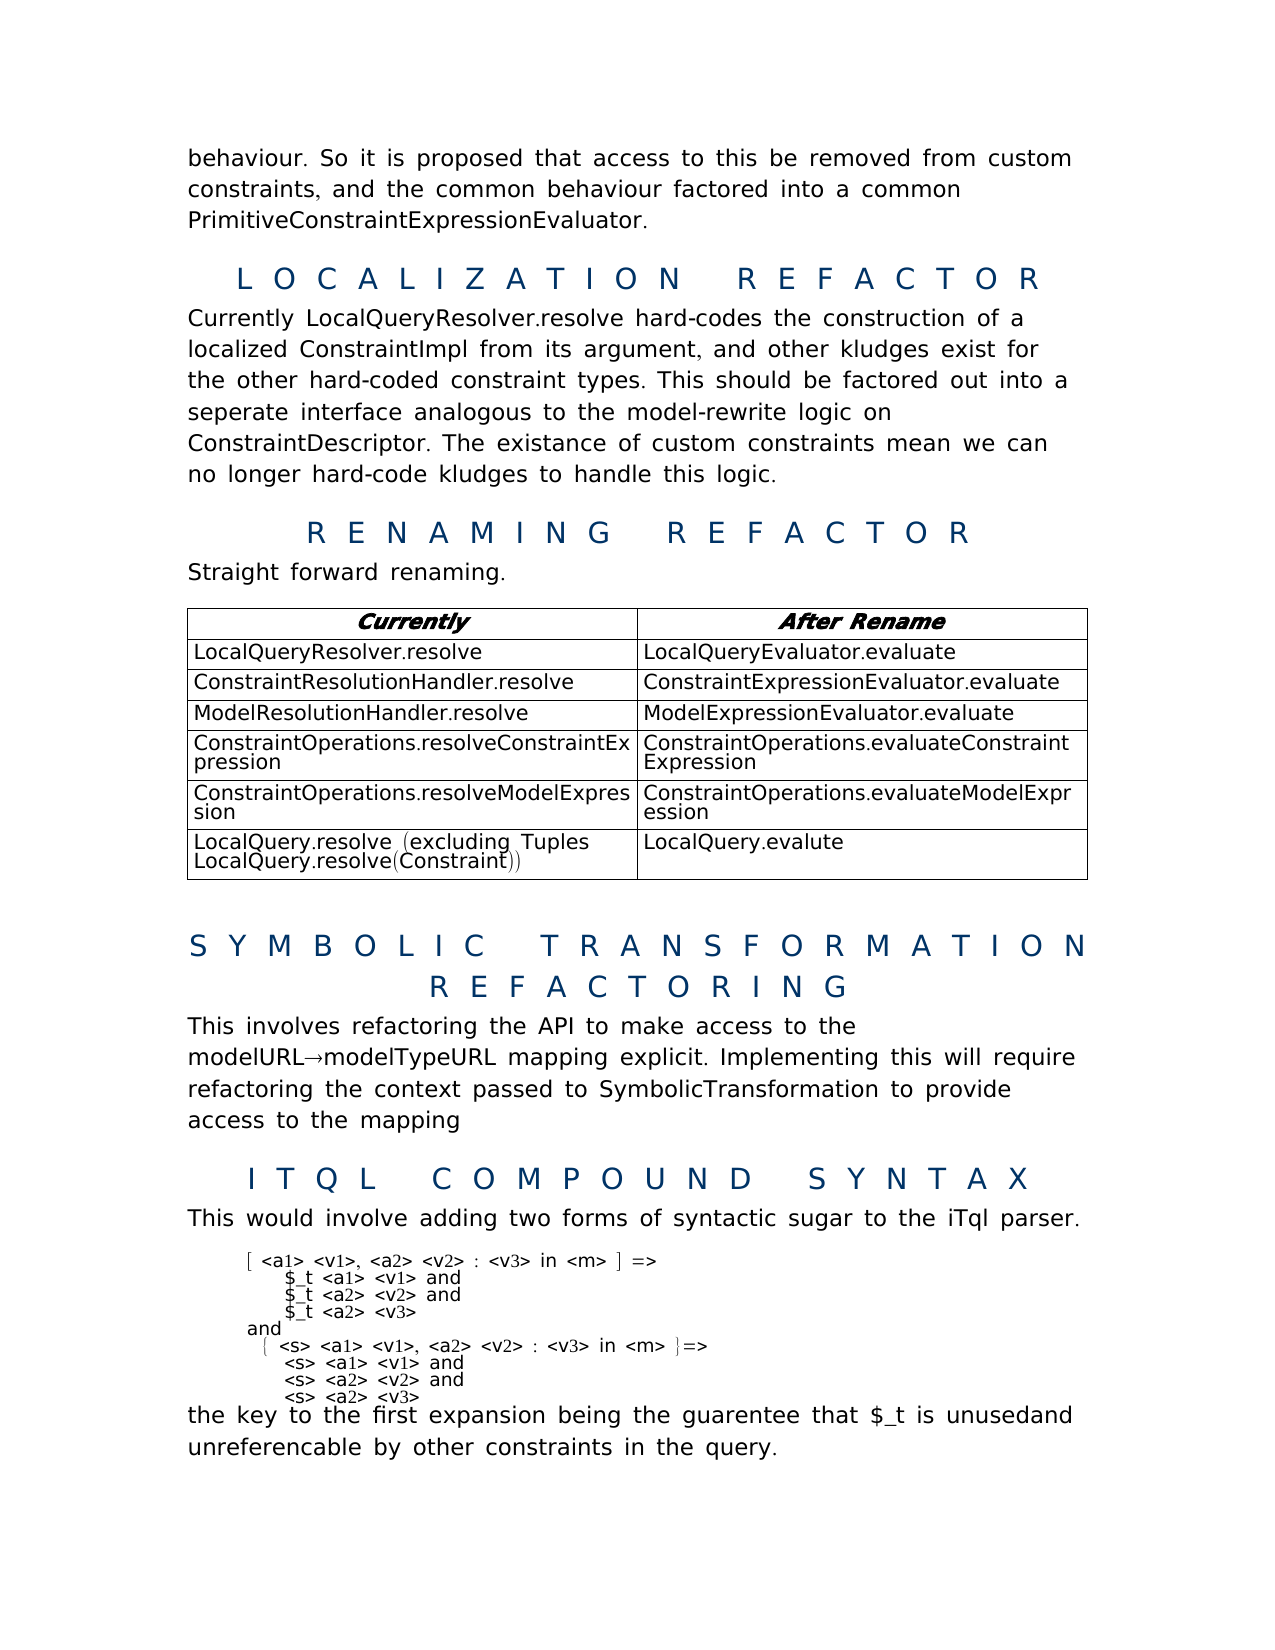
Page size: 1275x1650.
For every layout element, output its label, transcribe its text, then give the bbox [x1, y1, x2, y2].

table_cell ConstraintOperations.resolveModelExpression [188, 781, 637, 829]
text Currently LocalQueryResolver.resolve hard-codes the construction of a localized ConstraintImpl from its argument, and other kludges exist for the other hard-coded constraint types. This should be factored out into a seperate interface analogous to the model-rewrite logic on ConstraintDescriptor. The existance of custom constraints mean we can no longer hard-code kludges to handle this logic. [187, 310, 1087, 487]
subtitle Localization Refactor [187, 256, 1087, 298]
text Straight forward renaming. [187, 564, 1087, 585]
text the key to the first expansion being the guarentee that $_t is unusedand unreferencable by other constraints in the query. [187, 1408, 1087, 1460]
text This involves refactoring the API to make access to the modelURLmodelTypeURL mapping explicit. Implementing this will require refactoring the context passed to SymbolicTransformation to provide access to the mapping [187, 1018, 1087, 1133]
text $_t <a1> <v1> and [290, 1271, 1028, 1288]
text This would involve adding two forms of syntactic sugar to the iTql parser. [187, 1210, 1087, 1231]
text $_t <a2> <v2> and [247, 1288, 289, 1305]
subtitle Itql Compound Syntax [187, 1156, 1087, 1198]
text <s> <a1> <v1> and [247, 1356, 1028, 1373]
text and [247, 1322, 1028, 1339]
table_cell ConstraintExpressionEvaluator.evaluate [638, 670, 1087, 700]
text => [620, 1254, 1028, 1271]
text { <s> <a1> <v1>, <a2> <v2> : <v3> in <m> }=> [187, 1339, 1028, 1356]
table_cell ConstraintOperations.evaluateConstraintExpression [638, 731, 1087, 780]
subtitle Renaming REFACTOR [187, 510, 1087, 552]
table_cell LocalQuery.resolve (excluding Tuples LocalQuery.resolve(Constraint)) [188, 830, 637, 879]
text $_t <a2> <v3> [247, 1305, 1028, 1322]
table_header Currently [188, 609, 637, 639]
table_header After Rename [638, 609, 1087, 639]
text [ <a1> <v1>, <a2> <v2> : <v3> in <m> ] [248, 1254, 619, 1271]
table_cell ConstraintResolutionHandler.resolve [188, 670, 637, 700]
text behaviour. So it is proposed that access to this be removed from custom constraints, and the common behaviour factored into a common PrimitiveConstraintExpressionEvaluator. [187, 150, 1087, 233]
text <s> <a2> <v2> and [247, 1373, 1028, 1391]
table_cell ModelResolutionHandler.resolve [188, 701, 637, 730]
text $_t <a1> <v1> and [247, 1271, 289, 1288]
text <s> <a2> <v3> [247, 1391, 1028, 1408]
table_cell ModelExpressionEvaluator.evaluate [638, 701, 1087, 730]
table_cell ConstraintOperations.evaluateModelExpression [638, 781, 1087, 829]
text $_t <a2> <v2> and [290, 1288, 1028, 1305]
table_cell LocalQueryEvaluator.evaluate [638, 640, 1087, 669]
subtitle Symbolic Transformation Refactoring [187, 923, 1087, 1006]
table_cell LocalQueryResolver.resolve [188, 640, 637, 669]
table_cell LocalQuery.evalute [638, 830, 1087, 879]
table_cell ConstraintOperations.resolveConstraintExpression [188, 731, 637, 780]
